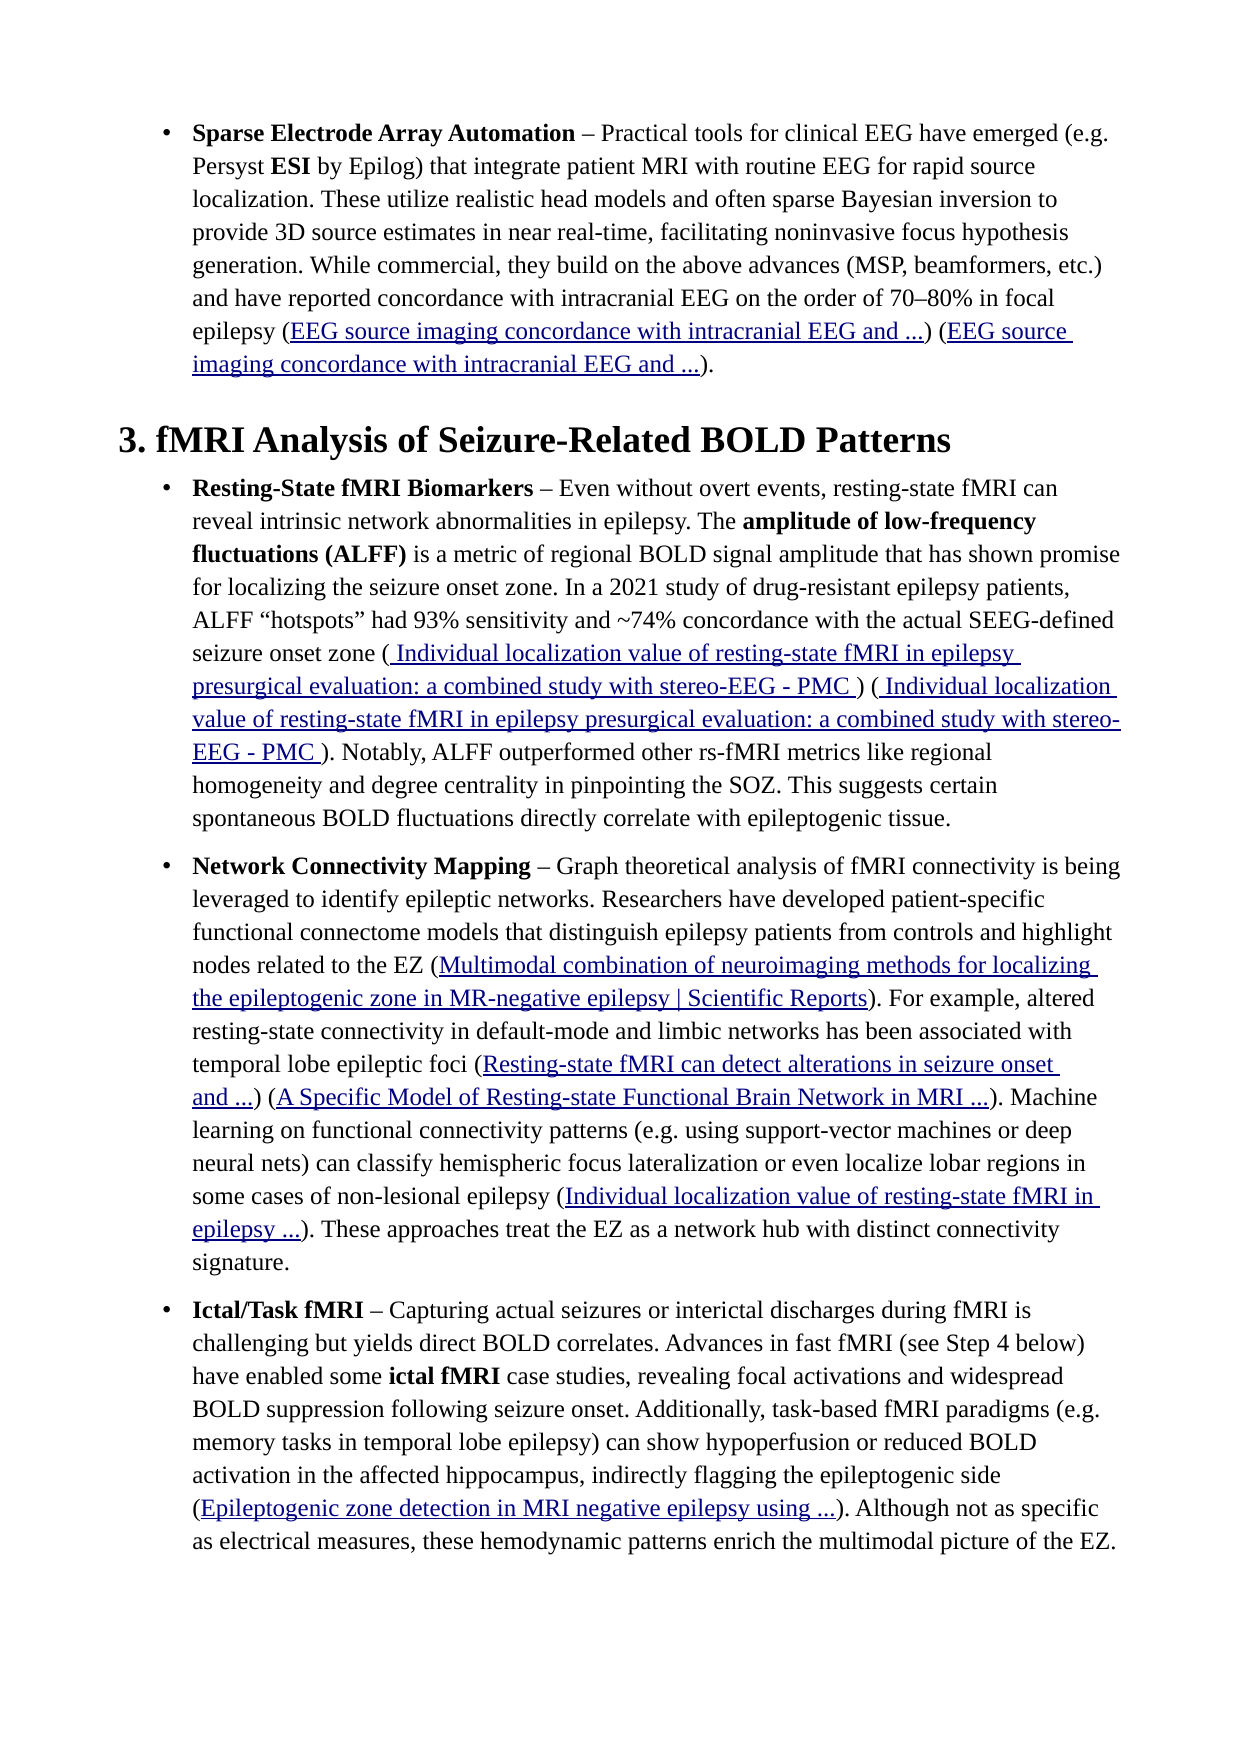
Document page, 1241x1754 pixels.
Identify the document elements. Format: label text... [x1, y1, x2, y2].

list Network Connectivity Mapping – Graph theoretical analysis of fMRI connectivity is being leveraged to identify epileptic networks. Researchers have developed patient-specific functional connectome models that distinguish epilepsy patients from controls and highlight nodes related to the EZ (Multimodal combination of neuroimaging methods for localizing the epileptogenic zone in MR-negative epilepsy | Scientific Reports). For example, altered resting-state connectivity in default-mode and limbic networks has been associated with temporal lobe epileptic foci (Resting-state fMRI can detect alterations in seizure onset and ...) (A Specific Model of Resting-state Functional Brain Network in MRI ...). Machine learning on functional connectivity patterns (e.g. using support-vector machines or deep neural nets) can classify hemispheric focus lateralization or even localize lobar regions in some cases of non-lesional epilepsy (Individual localization value of resting-state fMRI in epilepsy ...). These approaches treat the EZ as a network hub with distinct connectivity signature. [162, 851, 1122, 1276]
list Resting-State fMRI Biomarkers – Even without overt events, resting-state fMRI can reveal intrinsic network abnormalities in epilepsy. The amplitude of low-frequency fluctuations (ALFF) is a metric of regional BOLD signal amplitude that has shown promise for localizing the seizure onset zone. In a 2021 study of drug-resistant epilepsy patients, ALFF “hotspots” had 93% sensitivity and ~74% concordance with the actual SEEG-defined seizure onset zone ( Individual localization value of resting-state fMRI in epilepsy presurgical evaluation: a combined study with stereo-EEG - PMC ) ( Individual localization value of resting-state fMRI in epilepsy presurgical evaluation: a combined study with stereo-EEG - PMC ). Notably, ALFF outperformed other rs-fMRI metrics like regional homogeneity and degree centrality in pinpointing the SOZ. This suggests certain spontaneous BOLD fluctuations directly correlate with epileptogenic tissue. [162, 473, 1122, 832]
subtitle 3. fMRI Analysis of Seizure-Related BOLD Patterns [118, 418, 1122, 461]
list Ictal/Task fMRI – Capturing actual seizures or interictal discharges during fMRI is challenging but yields direct BOLD correlates. Advances in fast fMRI (see Step 4 below) have enabled some ictal fMRI case studies, revealing focal activations and widespread BOLD suppression following seizure onset. Additionally, task-based fMRI paradigms (e.g. memory tasks in temporal lobe epilepsy) can show hypoperfusion or reduced BOLD activation in the affected hippocampus, indirectly flagging the epileptogenic side (Epileptogenic zone detection in MRI negative epilepsy using ...). Although not as specific as electrical measures, these hemodynamic patterns enrich the multimodal picture of the EZ. [162, 1295, 1122, 1555]
list Sparse Electrode Array Automation – Practical tools for clinical EEG have emerged (e.g. Persyst ESI by Epilog) that integrate patient MRI with routine EEG for rapid source localization. These utilize realistic head models and often sparse Bayesian inversion to provide 3D source estimates in near real-time, facilitating noninvasive focus hypothesis generation. While commercial, they build on the above advances (MSP, beamformers, etc.) and have reported concordance with intracranial EEG on the order of 70–80% in focal epilepsy (EEG source imaging concordance with intracranial EEG and ...) (EEG source imaging concordance with intracranial EEG and ...). [162, 118, 1122, 378]
